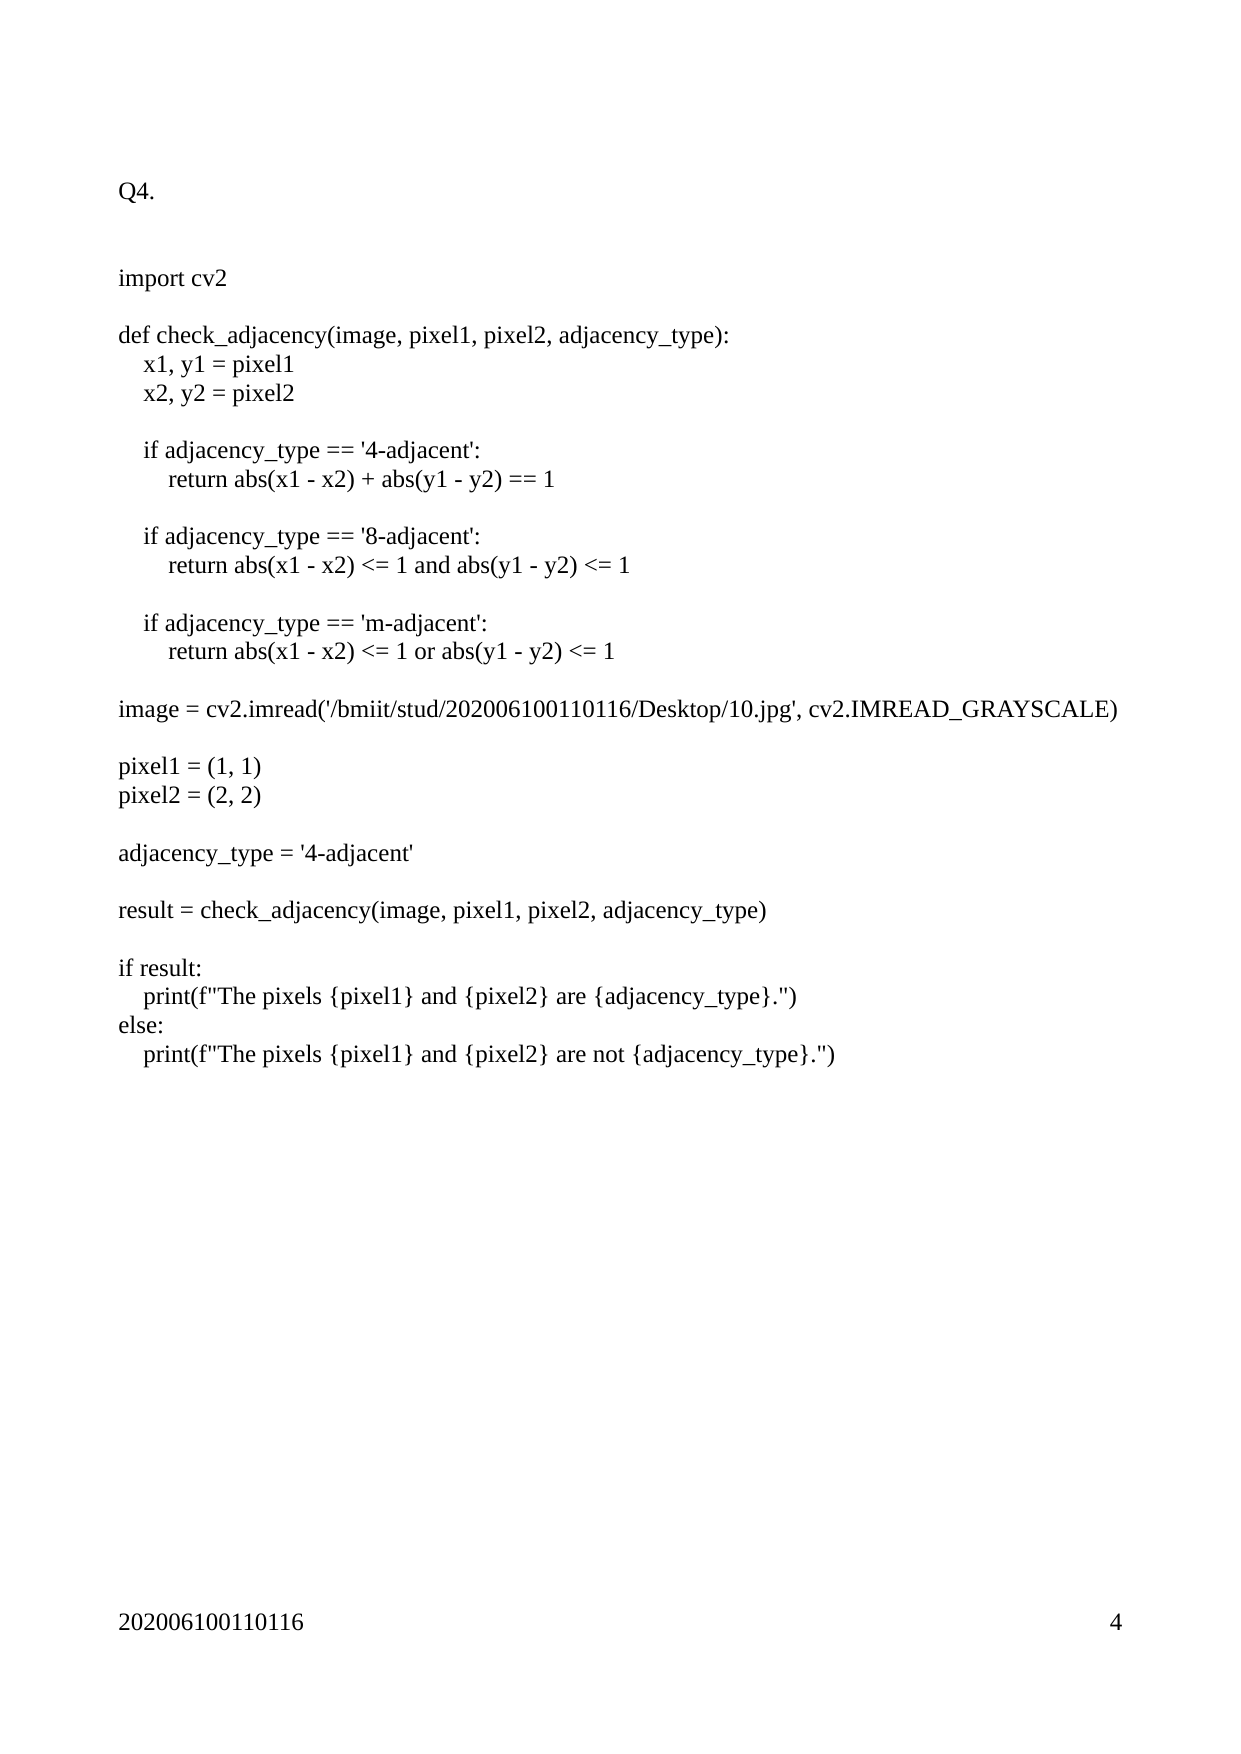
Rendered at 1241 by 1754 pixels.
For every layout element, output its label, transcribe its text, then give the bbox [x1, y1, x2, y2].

text pixel1 = (1, 1) [118, 751, 1122, 780]
text result = check_adjacency(image, pixel1, pixel2, adjacency_type) [118, 895, 1122, 924]
text else: [118, 1010, 1122, 1039]
text adjacency_type = '4-adjacent' [118, 838, 1122, 866]
text return abs(x1 - x2) <= 1 and abs(y1 - y2) <= 1 [118, 550, 1122, 579]
text print(f"The pixels {pixel1} and {pixel2} are {adjacency_type}.") [118, 981, 1122, 1010]
text return abs(x1 - x2) <= 1 or abs(y1 - y2) <= 1 [118, 636, 1122, 665]
text if adjacency_type == '8-adjacent': [118, 521, 1122, 550]
text image = cv2.imread('/bmiit/stud/202006100110116/Desktop/10.jpg', cv2.IMREAD_GRAYSCALE) [118, 694, 1122, 723]
text pixel2 = (2, 2) [118, 780, 1122, 809]
text if adjacency_type == 'm-adjacent': [118, 608, 1122, 636]
text return abs(x1 - x2) + abs(y1 - y2) == 1 [118, 464, 1122, 493]
text def check_adjacency(image, pixel1, pixel2, adjacency_type): [118, 320, 1122, 349]
text Q4. [118, 176, 1122, 205]
text if result: [118, 953, 1122, 981]
text x1, y1 = pixel1 [118, 349, 1122, 378]
text print(f"The pixels {pixel1} and {pixel2} are not {adjacency_type}.") [118, 1039, 1122, 1068]
text if adjacency_type == '4-adjacent': [118, 435, 1122, 464]
text import cv2 [118, 263, 1122, 291]
text x2, y2 = pixel2 [118, 378, 1122, 406]
